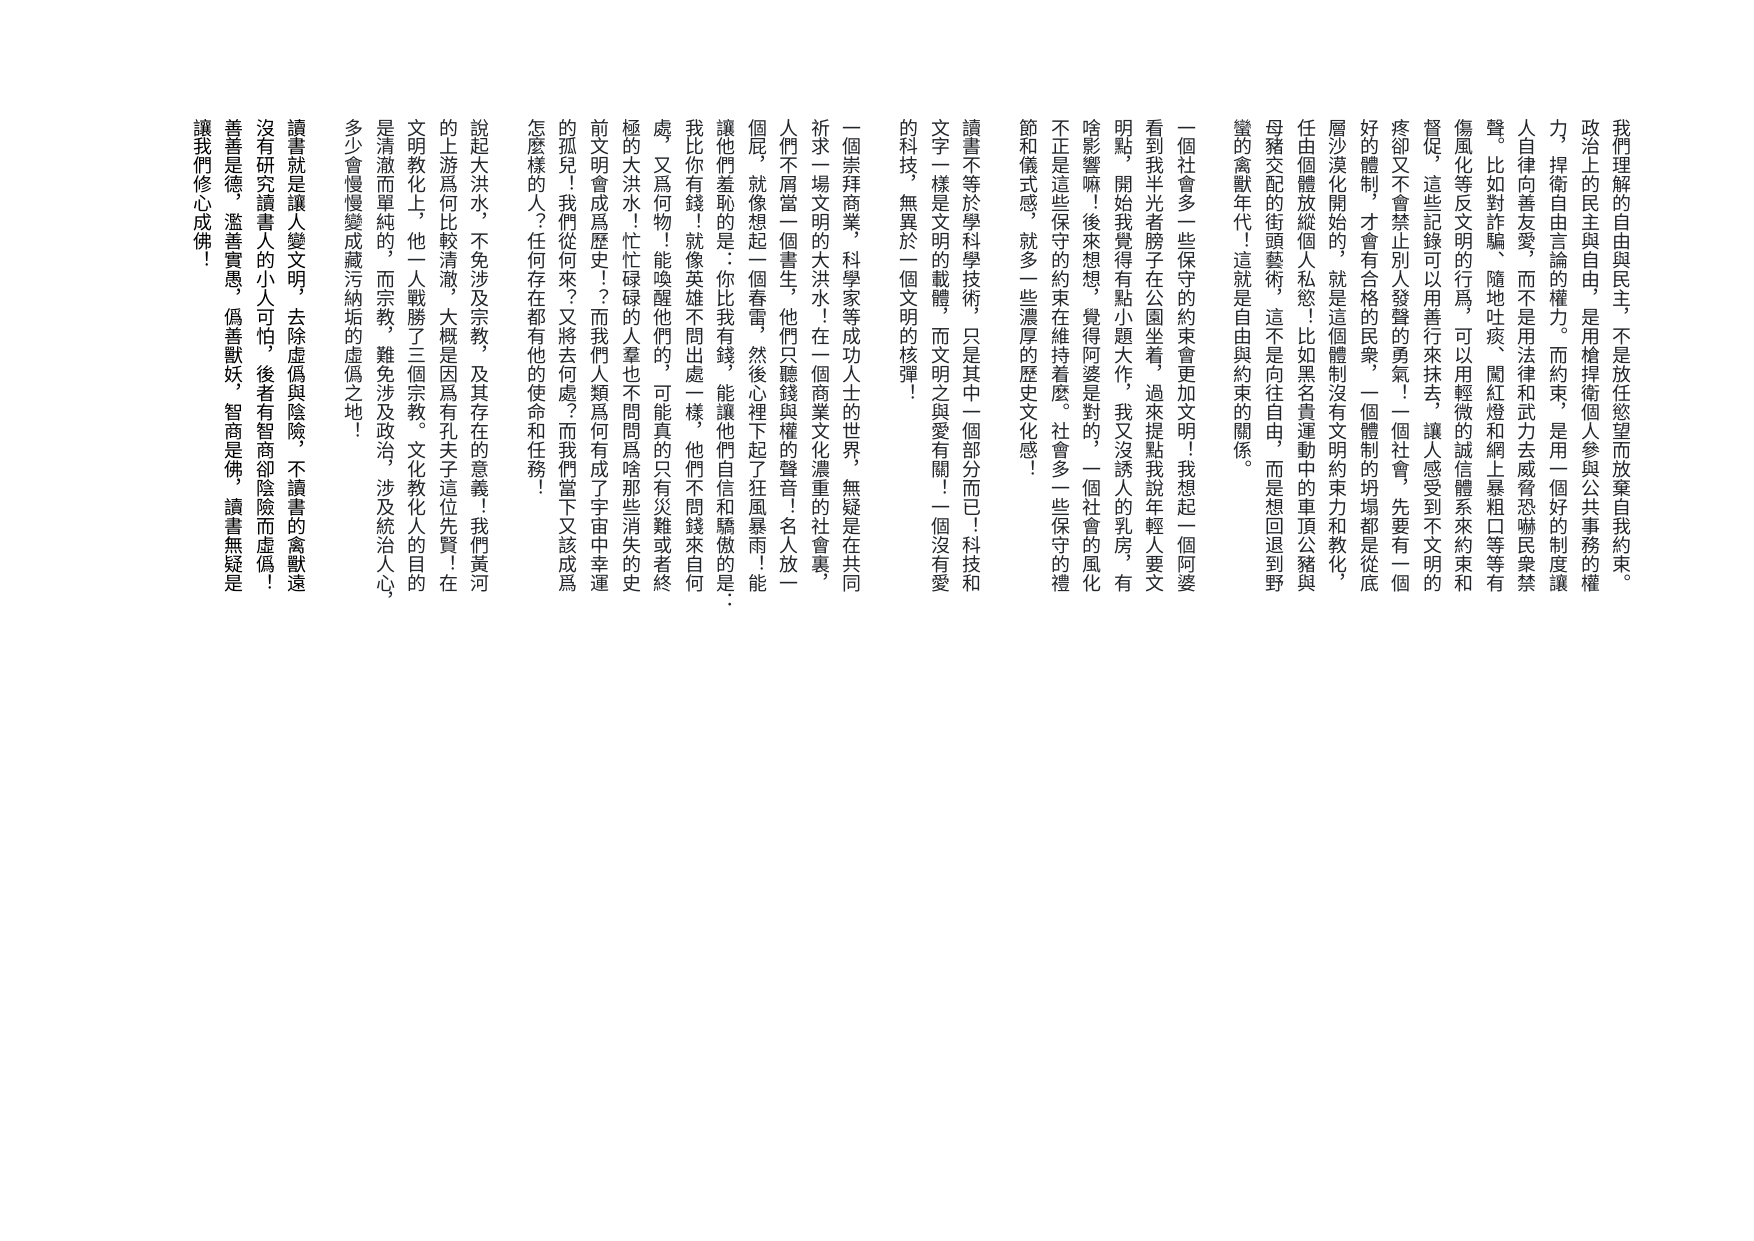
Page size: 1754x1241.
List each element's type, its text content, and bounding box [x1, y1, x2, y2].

text 一個社會多一些保守的約束會更加文明！我想起一個阿婆看到我半光者膀子在公園坐着，過來提點我說年輕人要文明點，開始我覺得有點小題大作，我又沒誘人的乳房，有啥影響嘛！後來想想，覺得阿婆是對的，一個社會的風化不正是這些保守的約束在維持着麼。社會多一些保守的禮節和儀式感，就多一些濃厚的歷史文化感！ [1015, 118, 1200, 605]
text 一個崇拜商業，科學家等成功人士的世界，無疑是在共同祈求一場文明的大洪水！在一個商業文化濃重的社會裏，人們不屑當一個書生，他們只聽錢與權的聲音！名人放一個屁，就像想起一個春雷，然後心裡下起了狂風暴雨！能讓他們羞恥的是：你比我有錢，能讓他們自信和驕傲的是：我比你有錢！就像英雄不問出處一樣，他們不問錢來自何處，又爲何物！能喚醒他們的，可能真的只有災難或者終極的大洪水！忙忙碌碌的人羣也不問問爲啥那些消失的史前文明會成爲歷史！？而我們人類爲何有成了宇宙中幸運的孤兒！我們從何來？又將去何處？而我們當下又該成爲怎麼樣的人？任何存在都有他的使命和任務！ [523, 118, 866, 605]
text 讀書不等於學科學技術，只是其中一個部分而已！科技和文字一樣是文明的載體，而文明之與愛有關！一個沒有愛的科技，無異於一個文明的核彈！ [895, 118, 986, 605]
text 說起大洪水，不免涉及宗教，及其存在的意義！我們黃河的上游爲何比較清澈，大概是因爲有孔夫子這位先賢！在文明教化上，他一人戰勝了三個宗教。文化教化人的目的是清澈而單純的，而宗教，難免涉及政治，涉及統治人心，多少會慢慢變成藏污納垢的虛僞之地！ [340, 118, 494, 605]
text 讀書就是讓人變文明，去除虛僞與陰險，不讀書的禽獸遠沒有研究讀書人的小人可怕，後者有智商卻陰險而虛僞！善善是德，濫善實愚，僞善獸妖，智商是佛，讀書無疑是讓我們修心成佛！ [189, 118, 311, 605]
text 我們理解的自由與民主，不是放任慾望而放棄自我約束。政治上的民主與自由，是用槍捍衛個人參與公共事務的權力，捍衛自由言論的權力。而約束，是用一個好的制度讓人自律向善友愛，而不是用法律和武力去威脅恐嚇民衆禁聲。比如對詐騙、隨地吐痰、闖紅燈和網上暴粗口等等有傷風化等反文明的行爲，可以用輕微的誠信體系來約束和督促，這些記錄可以用善行來抹去，讓人感受到不文明的疼卻又不會禁止別人發聲的勇氣！一個社會，先要有一個好的體制，才會有合格的民衆，一個體制的坍塌都是從底層沙漠化開始的，就是這個體制沒有文明約束力和教化，任由個體放縱個人私慾！比如黑名貴運動中的車頂公豬與母豬交配的街頭藝術，這不是向往自由，而是想回退到野蠻的禽獸年代！這就是自由與約束的關係。 [1229, 118, 1636, 605]
